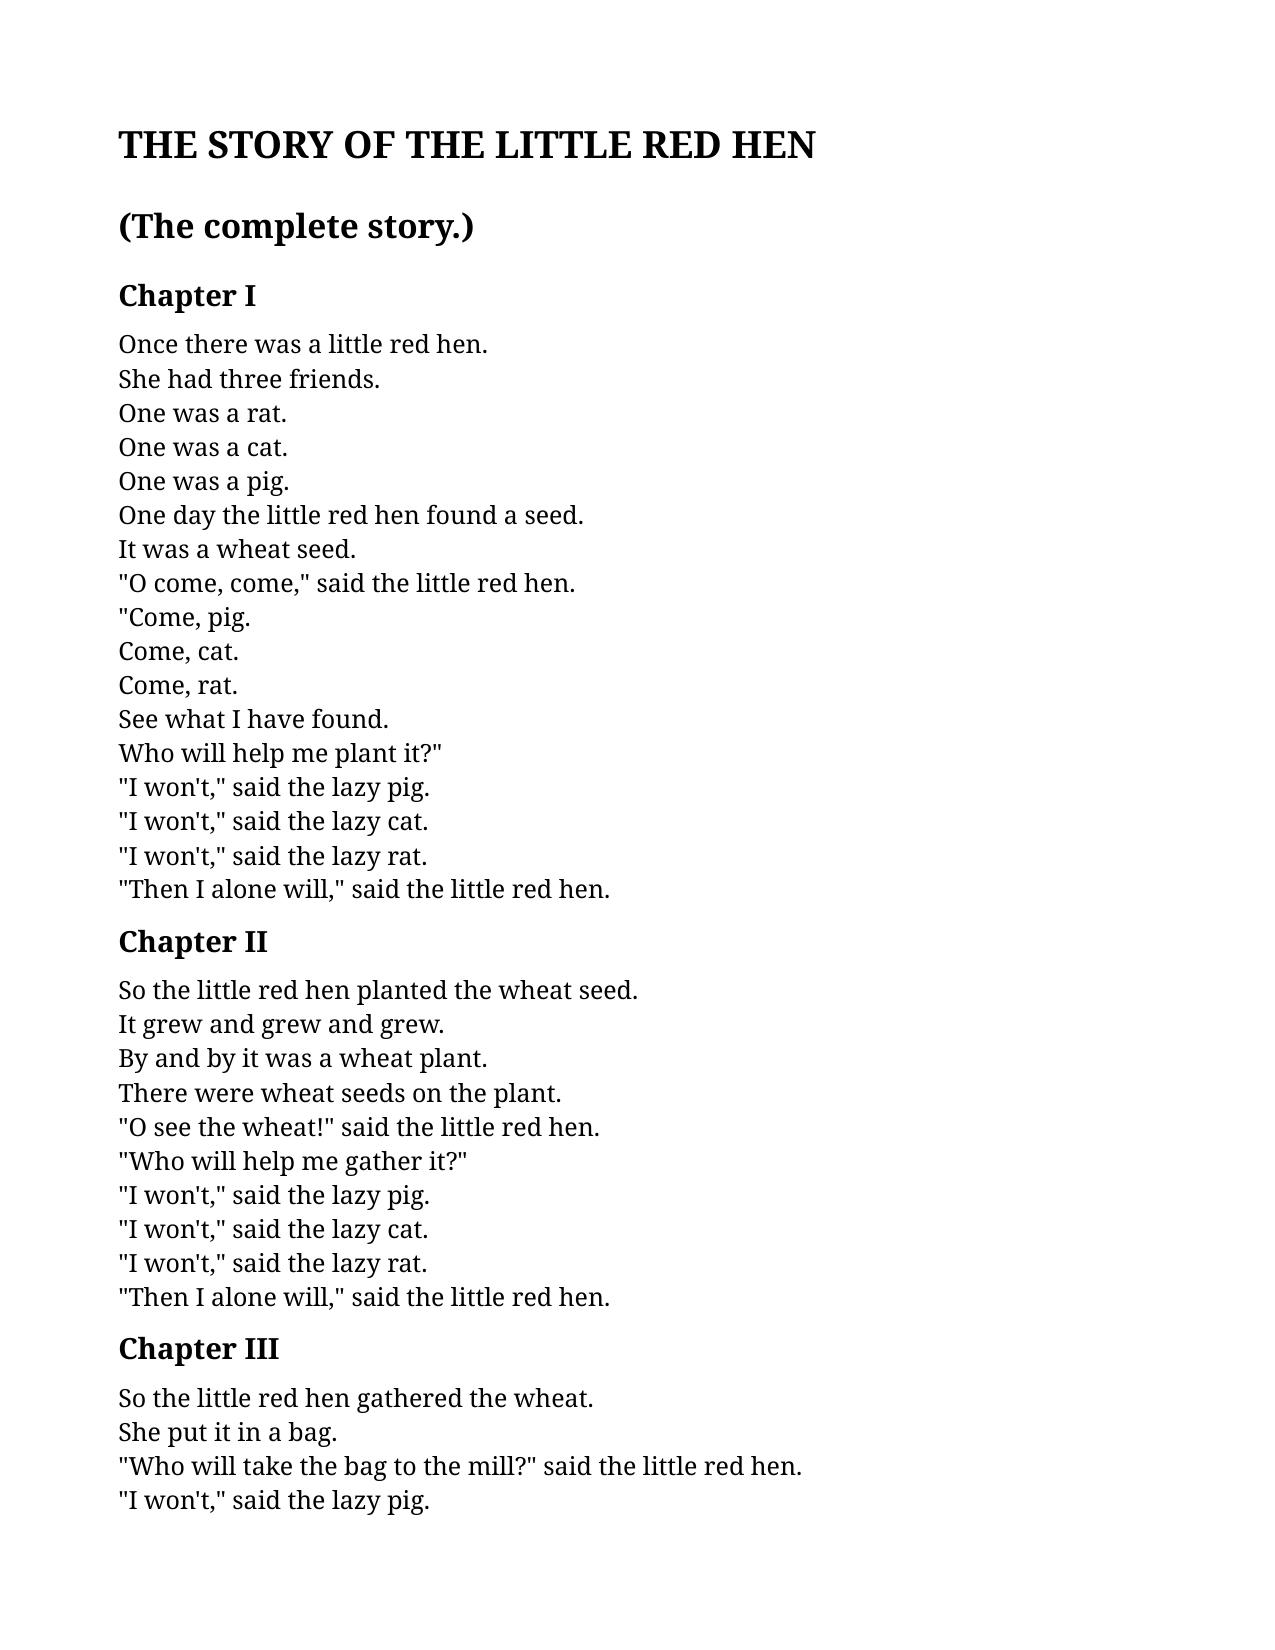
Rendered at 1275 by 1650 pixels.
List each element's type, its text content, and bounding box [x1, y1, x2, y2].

text There were wheat seeds on the plant. [118, 1075, 1157, 1109]
text Come, cat. [118, 634, 1157, 668]
text "I won't," said the lazy cat. [118, 804, 1157, 838]
text "I won't," said the lazy pig. [118, 1177, 1157, 1211]
text "O come, come," said the little red hen. [118, 566, 1157, 600]
text So the little red hen gathered the wheat. [118, 1380, 1157, 1414]
text It grew and grew and grew. [118, 1007, 1157, 1041]
text By and by it was a wheat plant. [118, 1041, 1157, 1075]
text So the little red hen planted the wheat seed. [118, 973, 1157, 1007]
subtitle THE STORY OF THE LITTLE RED HEN [118, 118, 1157, 169]
text "Who will help me gather it?" [118, 1143, 1157, 1177]
subtitle Chapter I [118, 275, 1157, 315]
text Come, rat. [118, 668, 1157, 702]
subtitle Chapter II [118, 921, 1157, 961]
text "Then I alone will," said the little red hen. [118, 1279, 1157, 1314]
text "Who will take the bag to the mill?" said the little red hen. [118, 1448, 1157, 1483]
text "O see the wheat!" said the little red hen. [118, 1109, 1157, 1143]
text "I won't," said the lazy pig. [118, 770, 1157, 804]
subtitle (The complete story.) [118, 202, 1157, 248]
text "I won't," said the lazy rat. [118, 1246, 1157, 1279]
text Who will help me plant it?" [118, 736, 1157, 770]
text "Come, pig. [118, 600, 1157, 634]
text Once there was a little red hen. [118, 327, 1157, 361]
text "Then I alone will," said the little red hen. [118, 872, 1157, 906]
text One was a cat. [118, 429, 1157, 463]
text "I won't," said the lazy cat. [118, 1211, 1157, 1246]
text See what I have found. [118, 702, 1157, 736]
text "I won't," said the lazy pig. [118, 1483, 1157, 1517]
text One was a rat. [118, 395, 1157, 429]
text She had three friends. [118, 361, 1157, 395]
text One was a pig. [118, 463, 1157, 497]
text It was a wheat seed. [118, 532, 1157, 566]
text She put it in a bag. [118, 1414, 1157, 1448]
text "I won't," said the lazy rat. [118, 838, 1157, 872]
text One day the little red hen found a seed. [118, 497, 1157, 532]
subtitle Chapter III [118, 1328, 1157, 1368]
